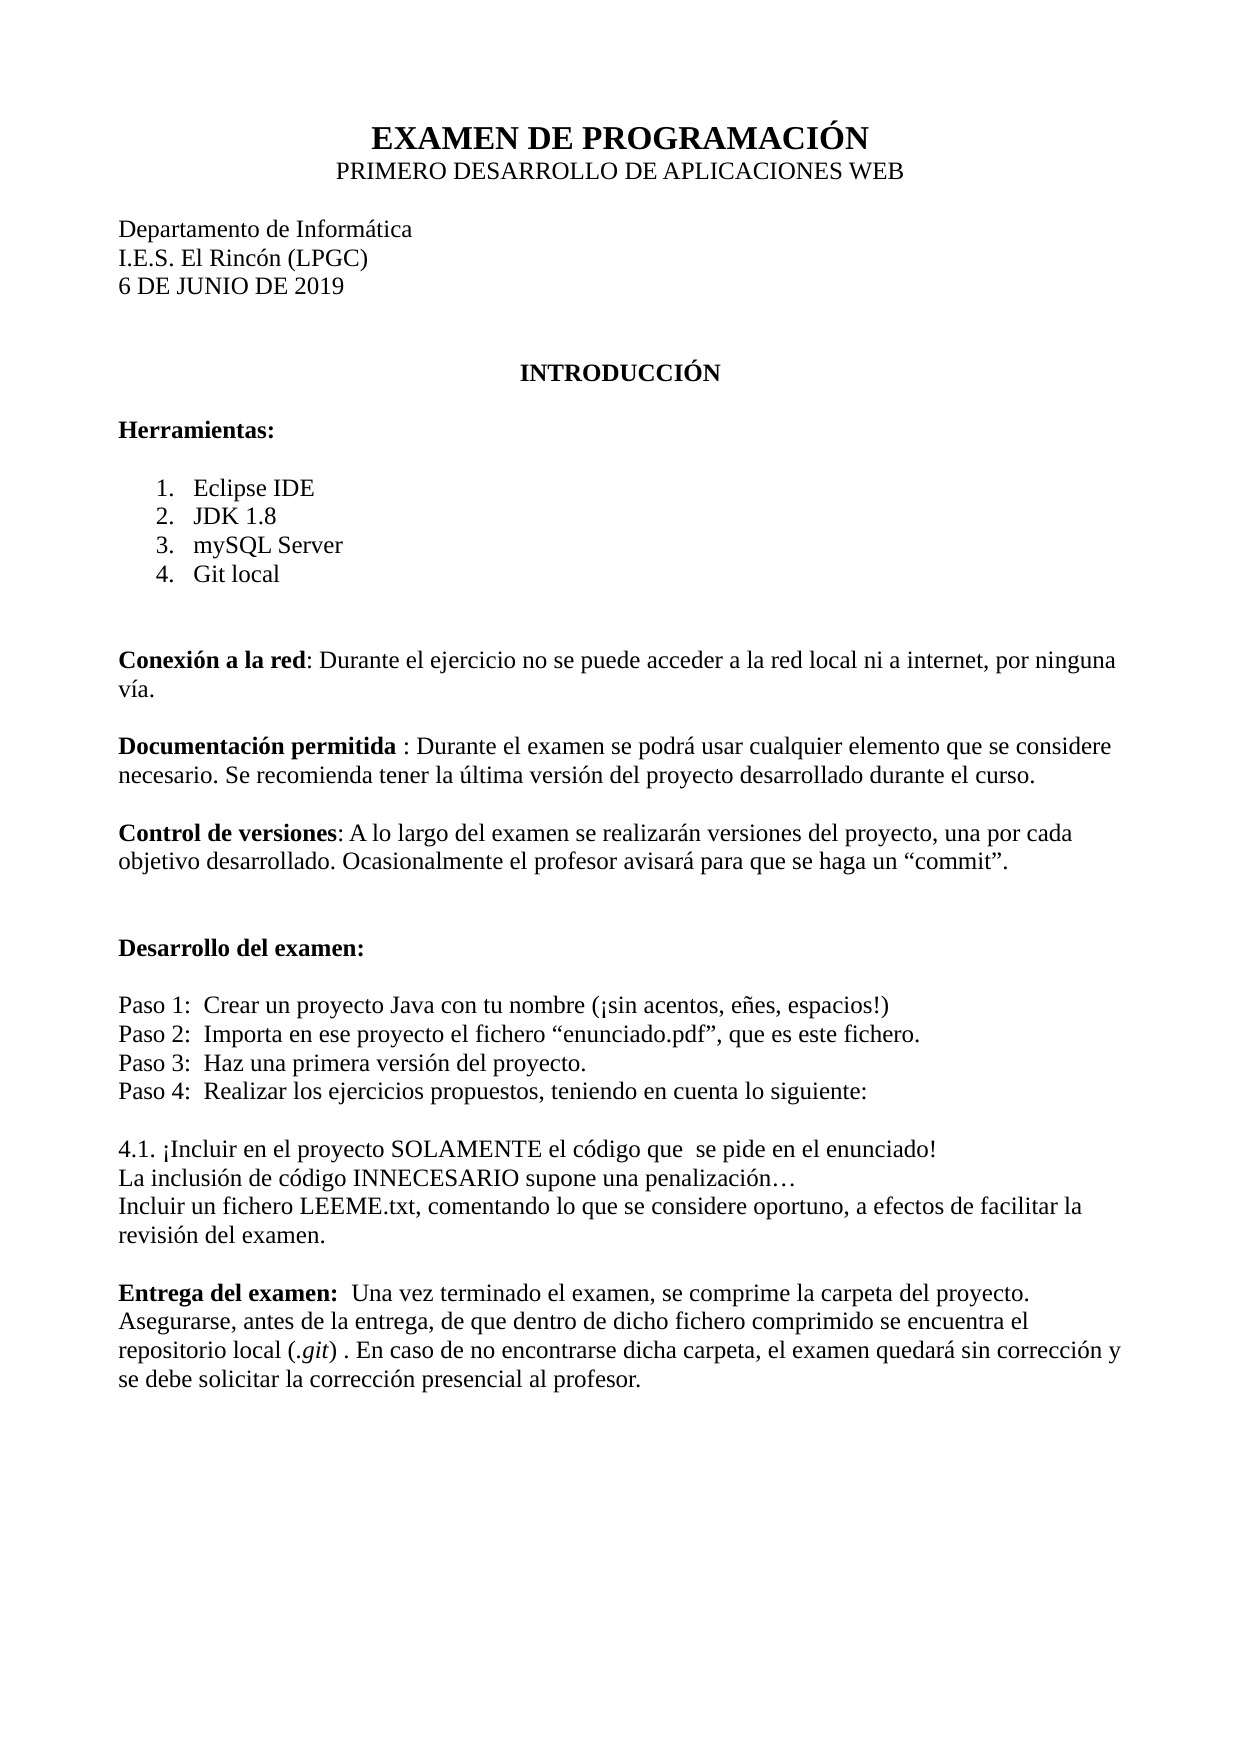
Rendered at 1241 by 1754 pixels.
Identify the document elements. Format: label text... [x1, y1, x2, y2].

text Incluir un fichero LEEME.txt, comentando lo que se considere oportuno, a efectos de facilitar la revisión del examen. [118, 1191, 1122, 1249]
text Entrega del examen: Una vez terminado el examen, se comprime la carpeta del proyecto. [118, 1278, 1122, 1306]
text Control de versiones: A lo largo del examen se realizarán versiones del proyecto, una por cada objetivo desarrollado. Ocasionalmente el profesor avisará para que se haga un “commit”. [118, 818, 1122, 875]
text Paso 2: Importa en ese proyecto el fichero “enunciado.pdf”, que es este fichero. [118, 1019, 1122, 1048]
text Departamento de Informática [118, 214, 1122, 243]
list JDK 1.8 [156, 501, 1122, 530]
text 4.1. ¡Incluir en el proyecto SOLAMENTE el código que se pide en el enunciado! [118, 1134, 1122, 1163]
text Asegurarse, antes de la entrega, de que dentro de dicho fichero comprimido se encuentra el repositorio local (.git) . En caso de no encontrarse dicha carpeta, el examen quedará sin corrección y se debe solicitar la corrección presencial al profesor. [118, 1306, 1122, 1393]
text EXAMEN DE PROGRAMACIÓN [118, 118, 1122, 156]
text Conexión a la red: Durante el ejercicio no se puede acceder a la red local ni a internet, por ninguna vía. [118, 645, 1122, 703]
list mySQL Server [156, 530, 1122, 559]
list Eclipse IDE [156, 473, 1122, 501]
list Git local [156, 559, 1122, 588]
text Paso 4: Realizar los ejercicios propuestos, teniendo en cuenta lo siguiente: [118, 1076, 1122, 1105]
text INTRODUCCIÓN [118, 358, 1122, 386]
text 6 DE JUNIO DE 2019 [118, 271, 1122, 300]
text Paso 1: Crear un proyecto Java con tu nombre (¡sin acentos, eñes, espacios!) [118, 990, 1122, 1019]
text Desarrollo del examen: [118, 933, 1122, 961]
text Herramientas: [118, 415, 1122, 444]
text PRIMERO DESARROLLO DE APLICACIONES WEB [118, 156, 1122, 185]
text La inclusión de código INNECESARIO supone una penalización… [118, 1163, 1122, 1191]
text Documentación permitida : Durante el examen se podrá usar cualquier elemento que se considere necesario. Se recomienda tener la última versión del proyecto desarrollado durante el curso. [118, 731, 1122, 789]
text Paso 3: Haz una primera versión del proyecto. [118, 1048, 1122, 1076]
text I.E.S. El Rincón (LPGC) [118, 243, 1122, 271]
